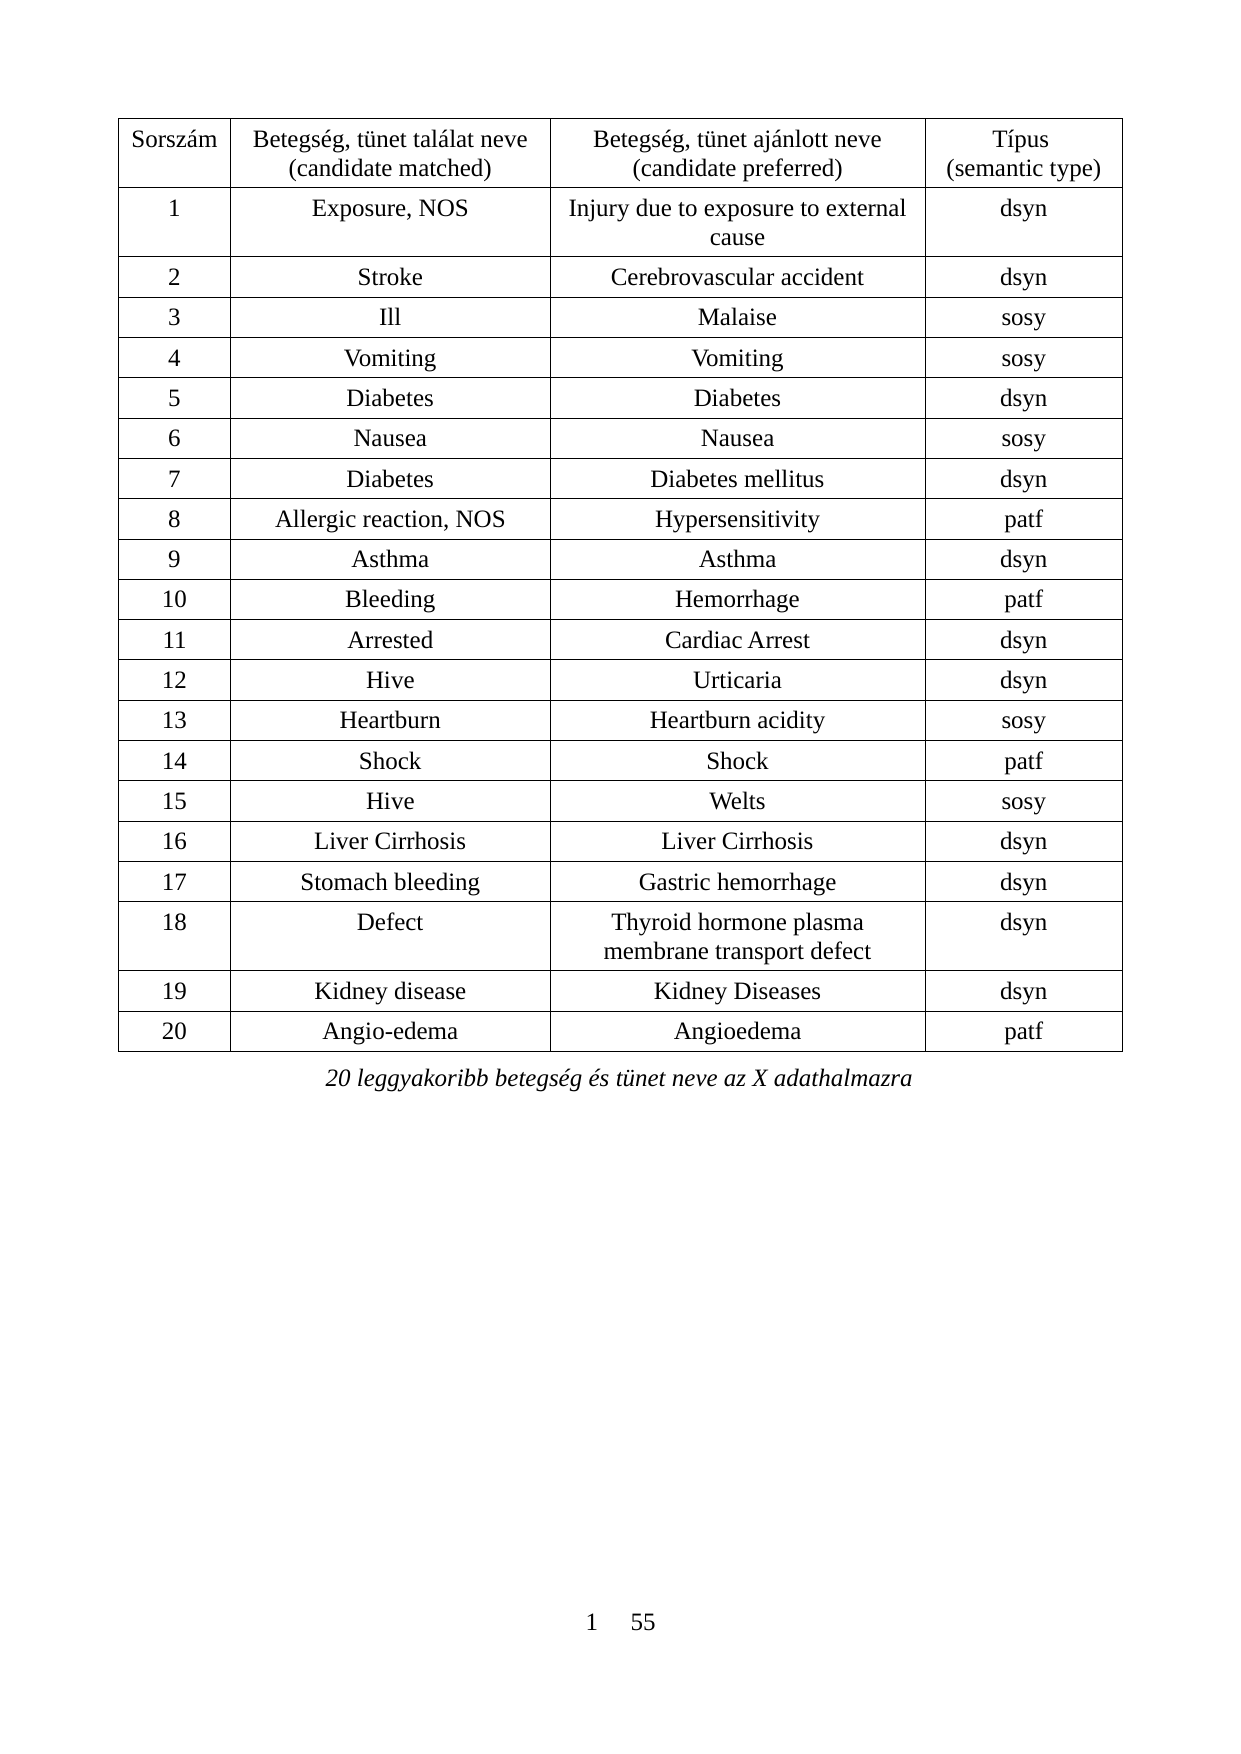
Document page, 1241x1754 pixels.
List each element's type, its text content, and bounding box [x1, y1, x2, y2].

table_cell 20 [119, 1012, 230, 1051]
table_cell sosy [926, 298, 1122, 337]
table_cell 17 [119, 862, 230, 901]
table_cell dsyn [926, 459, 1122, 498]
table_cell Vomiting [231, 338, 550, 377]
table_cell Hive [231, 660, 550, 700]
table_cell dsyn [926, 620, 1122, 659]
table_cell 15 [119, 781, 230, 821]
table_cell Thyroid hormone plasma membrane transport defect [551, 902, 925, 970]
table_cell sosy [926, 419, 1122, 458]
table_cell Nausea [231, 419, 550, 458]
table_cell 11 [119, 620, 230, 659]
table_cell 3 [119, 298, 230, 337]
table_cell 5 [119, 378, 230, 417]
table_cell Heartburn [231, 701, 550, 740]
table_cell Ill [231, 298, 550, 337]
table_cell Diabetes [231, 459, 550, 498]
table_cell Diabetes mellitus [551, 459, 925, 498]
table_cell dsyn [926, 540, 1122, 579]
table_cell Arrested [231, 620, 550, 659]
table_cell sosy [926, 701, 1122, 740]
table_cell Defect [231, 902, 550, 970]
table_cell Hive [231, 781, 550, 821]
table_cell 18 [119, 902, 230, 970]
table_cell Exposure, NOS [231, 188, 550, 256]
table_cell 1 [119, 188, 230, 256]
table_cell 2 [119, 257, 230, 297]
table_cell Malaise [551, 298, 925, 337]
table_cell Allergic reaction, NOS [231, 499, 550, 538]
table_cell patf [926, 580, 1122, 619]
table_cell dsyn [926, 971, 1122, 1011]
table_cell dsyn [926, 862, 1122, 901]
table_cell Shock [551, 741, 925, 780]
table_cell 9 [119, 540, 230, 579]
table_cell Kidney Diseases [551, 971, 925, 1011]
table_cell sosy [926, 338, 1122, 377]
table_cell Cerebrovascular accident [551, 257, 925, 297]
table_cell 4 [119, 338, 230, 377]
table_cell dsyn [926, 822, 1122, 861]
table_cell Stroke [231, 257, 550, 297]
table_cell Asthma [231, 540, 550, 579]
table_cell patf [926, 741, 1122, 780]
table_cell Cardiac Arrest [551, 620, 925, 659]
table_cell 10 [119, 580, 230, 619]
table_cell Kidney disease [231, 971, 550, 1011]
table_cell Diabetes [231, 378, 550, 417]
table_cell dsyn [926, 902, 1122, 970]
table_cell 16 [119, 822, 230, 861]
table_header Típus (semantic type) [926, 119, 1122, 187]
table_cell Gastric hemorrhage [551, 862, 925, 901]
table_cell sosy [926, 781, 1122, 821]
table_cell patf [926, 1012, 1122, 1051]
table_cell Nausea [551, 419, 925, 458]
table_cell dsyn [926, 257, 1122, 297]
table_cell Hemorrhage [551, 580, 925, 619]
table_cell 8 [119, 499, 230, 538]
table_cell Liver Cirrhosis [231, 822, 550, 861]
table_cell Heartburn acidity [551, 701, 925, 740]
table_header Betegség, tünet ajánlott neve (candidate preferred) [551, 119, 925, 187]
table_cell Injury due to exposure to external cause [551, 188, 925, 256]
table_cell Shock [231, 741, 550, 780]
subtitle 20 leggyakoribb betegség és tünet neve az X adathalmazra [118, 1063, 1122, 1092]
table_cell patf [926, 499, 1122, 538]
table_cell dsyn [926, 188, 1122, 256]
table_header Sorszám [119, 119, 230, 187]
table_cell Angio-edema [231, 1012, 550, 1051]
table_cell Welts [551, 781, 925, 821]
table_cell Vomiting [551, 338, 925, 377]
table_cell 19 [119, 971, 230, 1011]
table_cell Asthma [551, 540, 925, 579]
table_cell dsyn [926, 660, 1122, 700]
table_cell Hypersensitivity [551, 499, 925, 538]
table_cell Stomach bleeding [231, 862, 550, 901]
table_cell Angioedema [551, 1012, 925, 1051]
table_cell 12 [119, 660, 230, 700]
table_cell Bleeding [231, 580, 550, 619]
table_cell 13 [119, 701, 230, 740]
table_cell Liver Cirrhosis [551, 822, 925, 861]
table_cell 7 [119, 459, 230, 498]
table_cell 14 [119, 741, 230, 780]
table_cell Urticaria [551, 660, 925, 700]
table_header Betegség, tünet találat neve (candidate matched) [231, 119, 550, 187]
table_cell Diabetes [551, 378, 925, 417]
table_cell 6 [119, 419, 230, 458]
table_cell dsyn [926, 378, 1122, 417]
